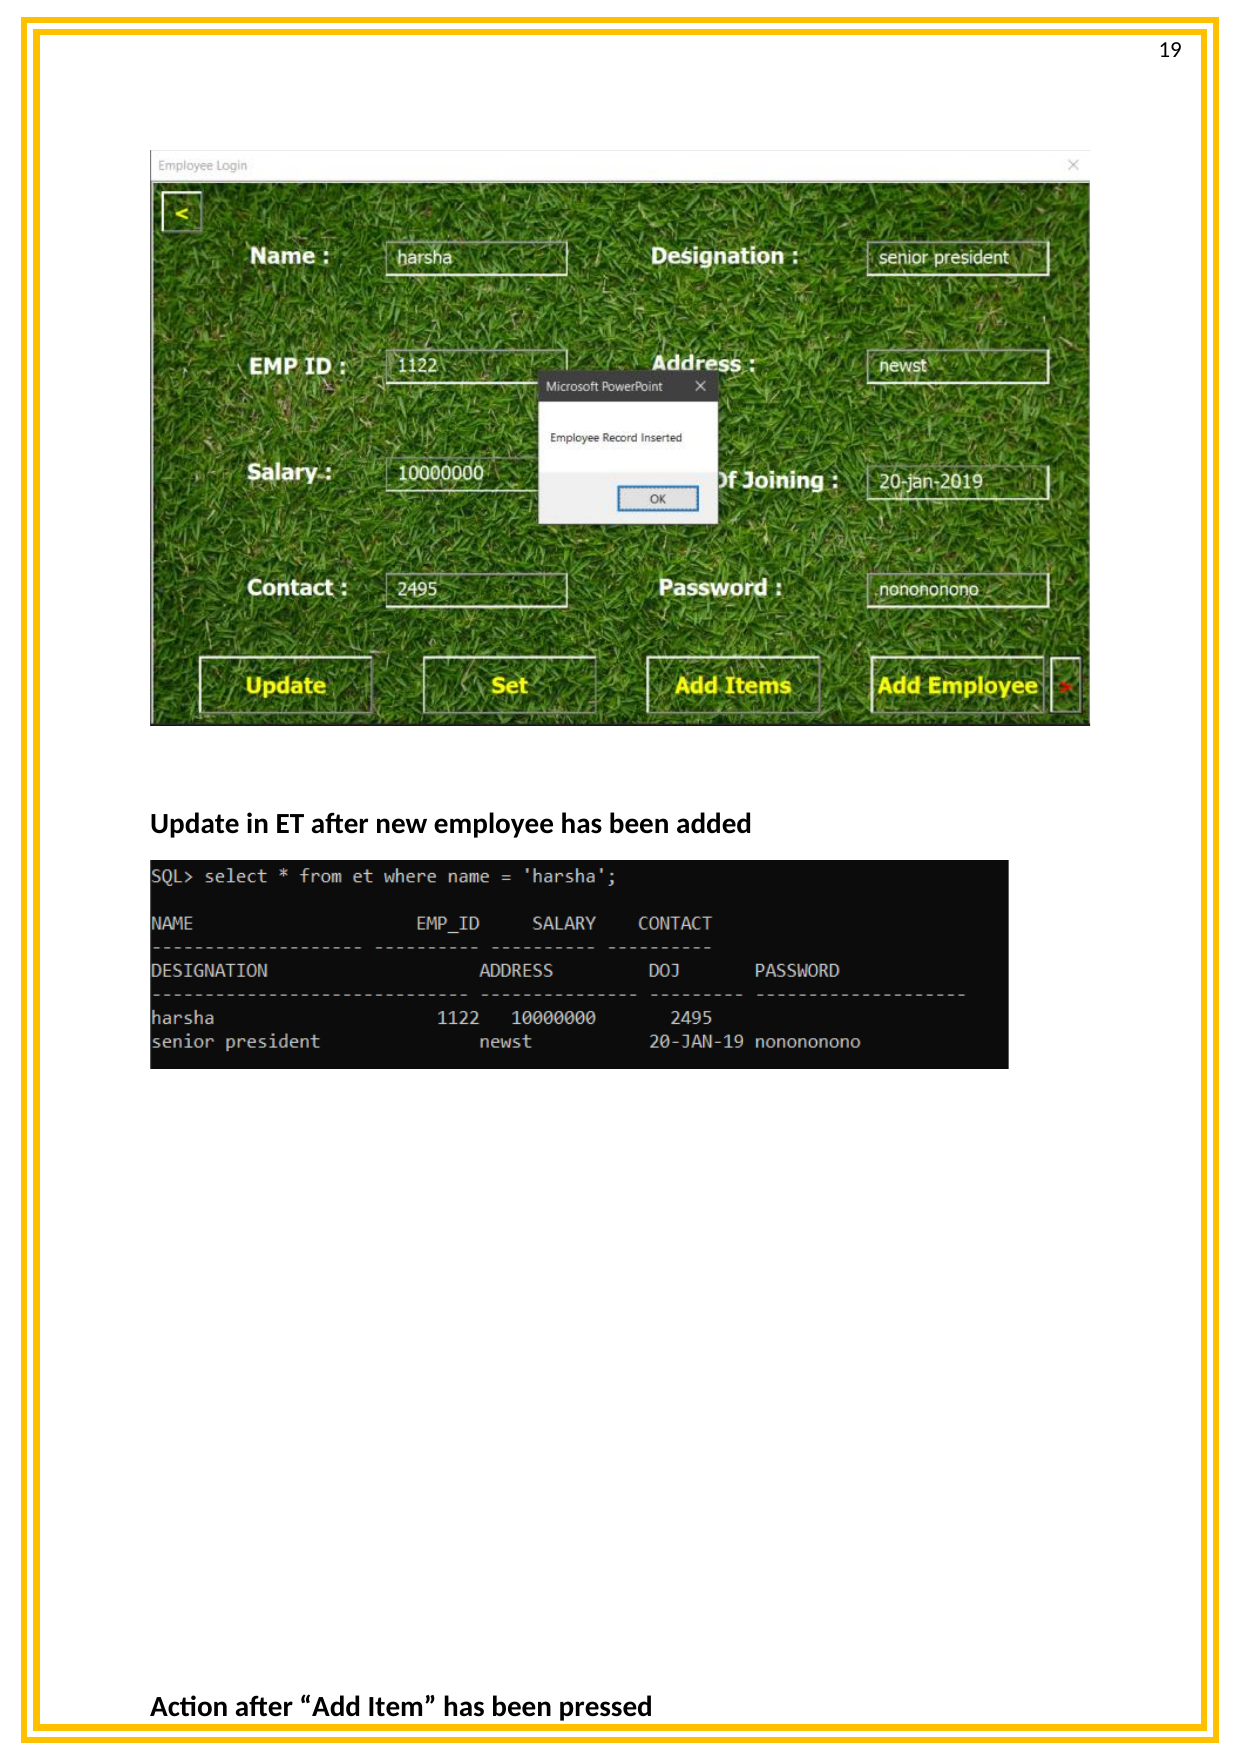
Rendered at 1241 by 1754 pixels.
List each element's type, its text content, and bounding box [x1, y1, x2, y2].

picture [150, 150, 1091, 726]
picture [150, 860, 1009, 1069]
text Update in ET after new employee has been added [150, 805, 1181, 841]
text Action after “Add Item” has been pressed [150, 1688, 1181, 1724]
